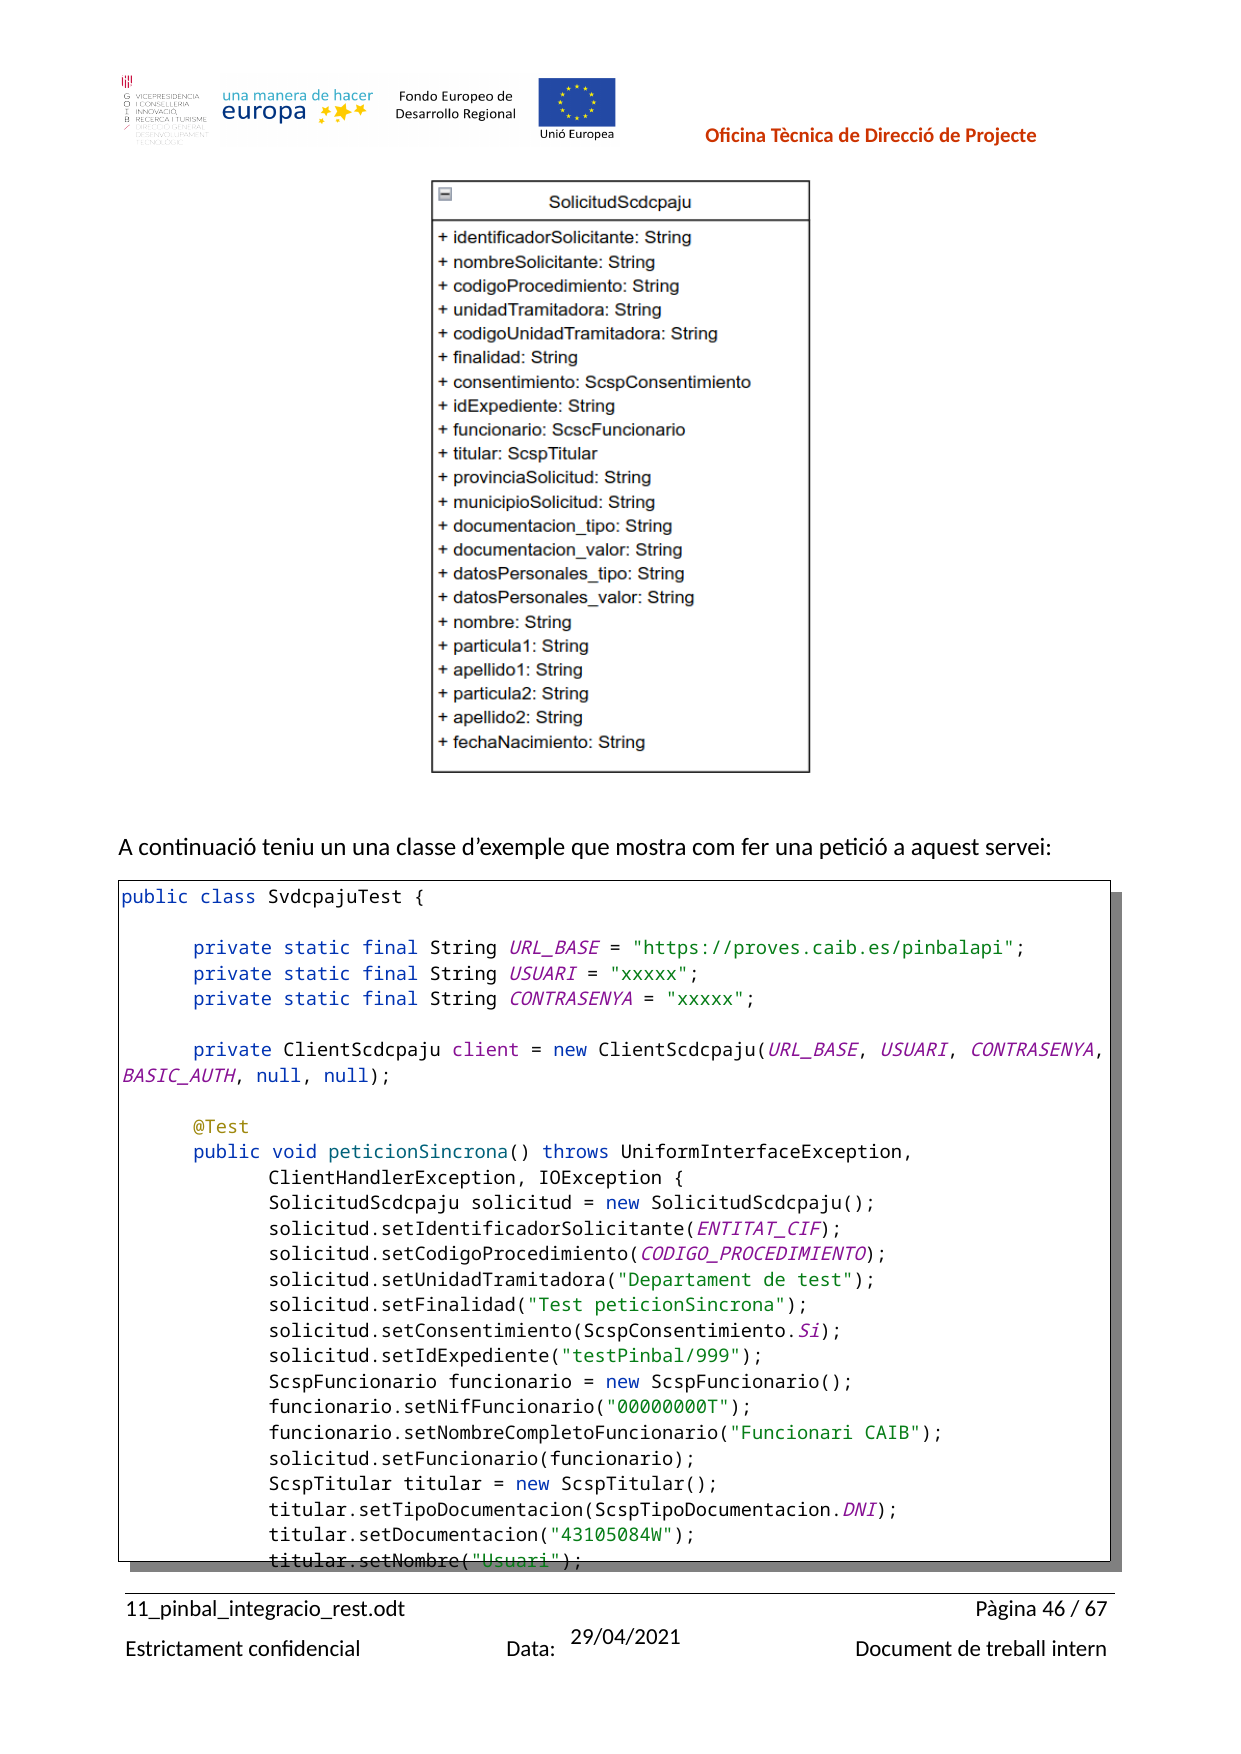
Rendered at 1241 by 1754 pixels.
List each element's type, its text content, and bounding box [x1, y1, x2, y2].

text A continuació teniu un una classe d’exemple que mostra com fer una petició a aquest servei: [118, 831, 1122, 861]
picture [428, 177, 813, 777]
picture [118, 73, 213, 147]
text ClientHandlerException, IOException { SolicitudScdcpaju solicitud = new SolicitudScdcpaju(); solicitud.setIdentificadorSolicitante(ENTITAT_CIF); solicitud.setCodigoProcedimiento(CODIGO_PROCEDIMIENTO); solicitud.setUnidadTramitadora("Departament de test"); solicitud.setFinalidad("Test peticionSincrona"); solicitud.setConsentimiento(ScspConsentimiento.Si); solicitud.setIdExpediente("testPinbal/999"); ScspFuncionario funcionario = new ScspFuncionario(); funcionario.setNifFuncionario("00000000T"); funcionario.setNombreCompletoFuncionario("Funcionari CAIB"); solicitud.setFuncionario(funcionario); ScspTitular titular = new ScspTitular(); titular.setTipoDocumentacion(ScspTipoDocumentacion.DNI); titular.setDocumentacion("43105084W"); titular.setNombre("Usuari"); titular.setApellido1("Test"); solicitud.setTitular(titular); solicitud.setConsultaPerDocumentIdentitat("NIF", "43105084W", null); solicitud.setConsultaPerDadesPersonals( [119, 1161, 1110, 1561]
text public class SvdcpajuTest { private static final String URL_BASE = "https://proves.caib.es/pinbalapi"; private static final String USUARI = "xxxxx"; private static final String CONTRASENYA = "xxxxx"; private ClientScdcpaju client = new ClientScdcpaju(URL_BASE, USUARI, CONTRASENYA, BASIC_AUTH, null, null); @Test public void peticionSincrona() throws UniformInterfaceException, [119, 881, 1110, 1161]
picture [219, 73, 621, 147]
